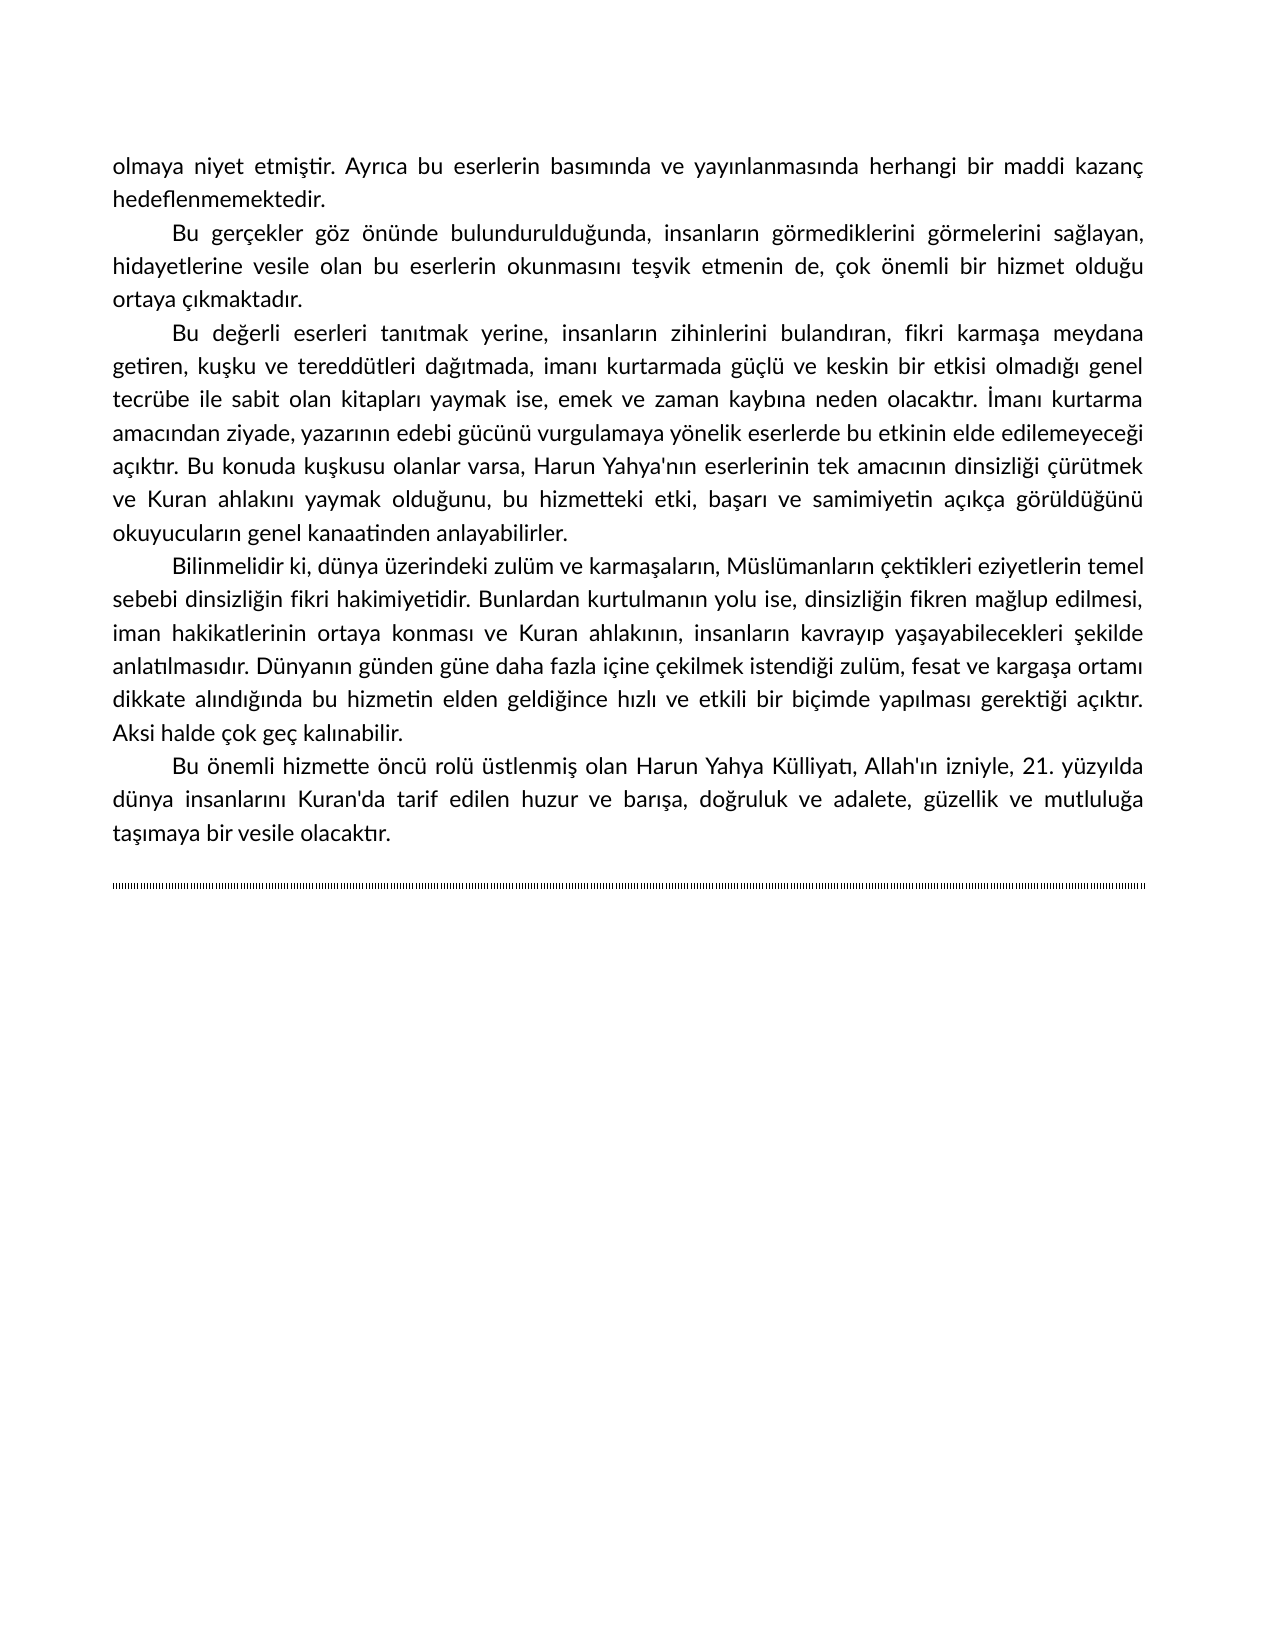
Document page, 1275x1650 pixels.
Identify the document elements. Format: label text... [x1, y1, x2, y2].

text Bu gerçekler göz önünde bulundurulduğunda, insanların görmediklerini görmelerini sağlayan, hidayetlerine vesile olan bu eserlerin okunmasını teşvik etmenin de, çok önemli bir hizmet olduğu ortaya çıkmaktadır. [112, 214, 1145, 314]
text Bu önemli hizmette öncü rolü üstlenmiş olan Harun Yahya Külliyatı, Allah'ın izniyle, 21. yüzyılda dünya insanlarını Kuran'da tarif edilen huzur ve barışa, doğruluk ve adalete, güzellik ve mutluluğa taşımaya bir vesile olacaktır. [112, 748, 1145, 848]
text Bu değerli eserleri tanıtmak yerine, insanların zihinlerini bulandıran, fikri karmaşa meydana getiren, kuşku ve tereddütleri dağıtmada, imanı kurtarmada güçlü ve keskin bir etkisi olmadığı genel tecrübe ile sabit olan kitapları yaymak ise, emek ve zaman kaybına neden olacaktır. İmanı kurtarma amacından ziyade, yazarının edebi gücünü vurgulamaya yönelik eserlerde bu etkinin elde edilemeyeceği açıktır. Bu konuda kuşkusu olanlar varsa, Harun Yahya'nın eserlerinin tek amacının dinsizliği çürütmek ve Kuran ahlakını yaymak olduğunu, bu hizmetteki etki, başarı ve samimiyetin açıkça görüldüğünü okuyucuların genel kanaatinden anlayabilirler. [112, 314, 1145, 548]
text olmaya niyet etmiştir. Ayrıca bu eserlerin basımında ve yayınlanmasında herhangi bir maddi kazanç hedeflenmemektedir. [112, 148, 1145, 214]
text Bilinmelidir ki, dünya üzerindeki zulüm ve karmaşaların, Müslümanların çektikleri eziyetlerin temel sebebi dinsizliğin fikri hakimiyetidir. Bunlardan kurtulmanın yolu ise, dinsizliğin fikren mağlup edilmesi, iman hakikatlerinin ortaya konması ve Kuran ahlakının, insanların kavrayıp yaşayabilecekleri şekilde anlatılmasıdır. Dünyanın günden güne daha fazla içine çekilmek istendiği zulüm, fesat ve kargaşa ortamı dikkate alındığında bu hizmetin elden geldiğince hızlı ve etkili bir biçimde yapılması gerektiği açıktır. Aksi halde çok geç kalınabilir. [112, 548, 1145, 748]
